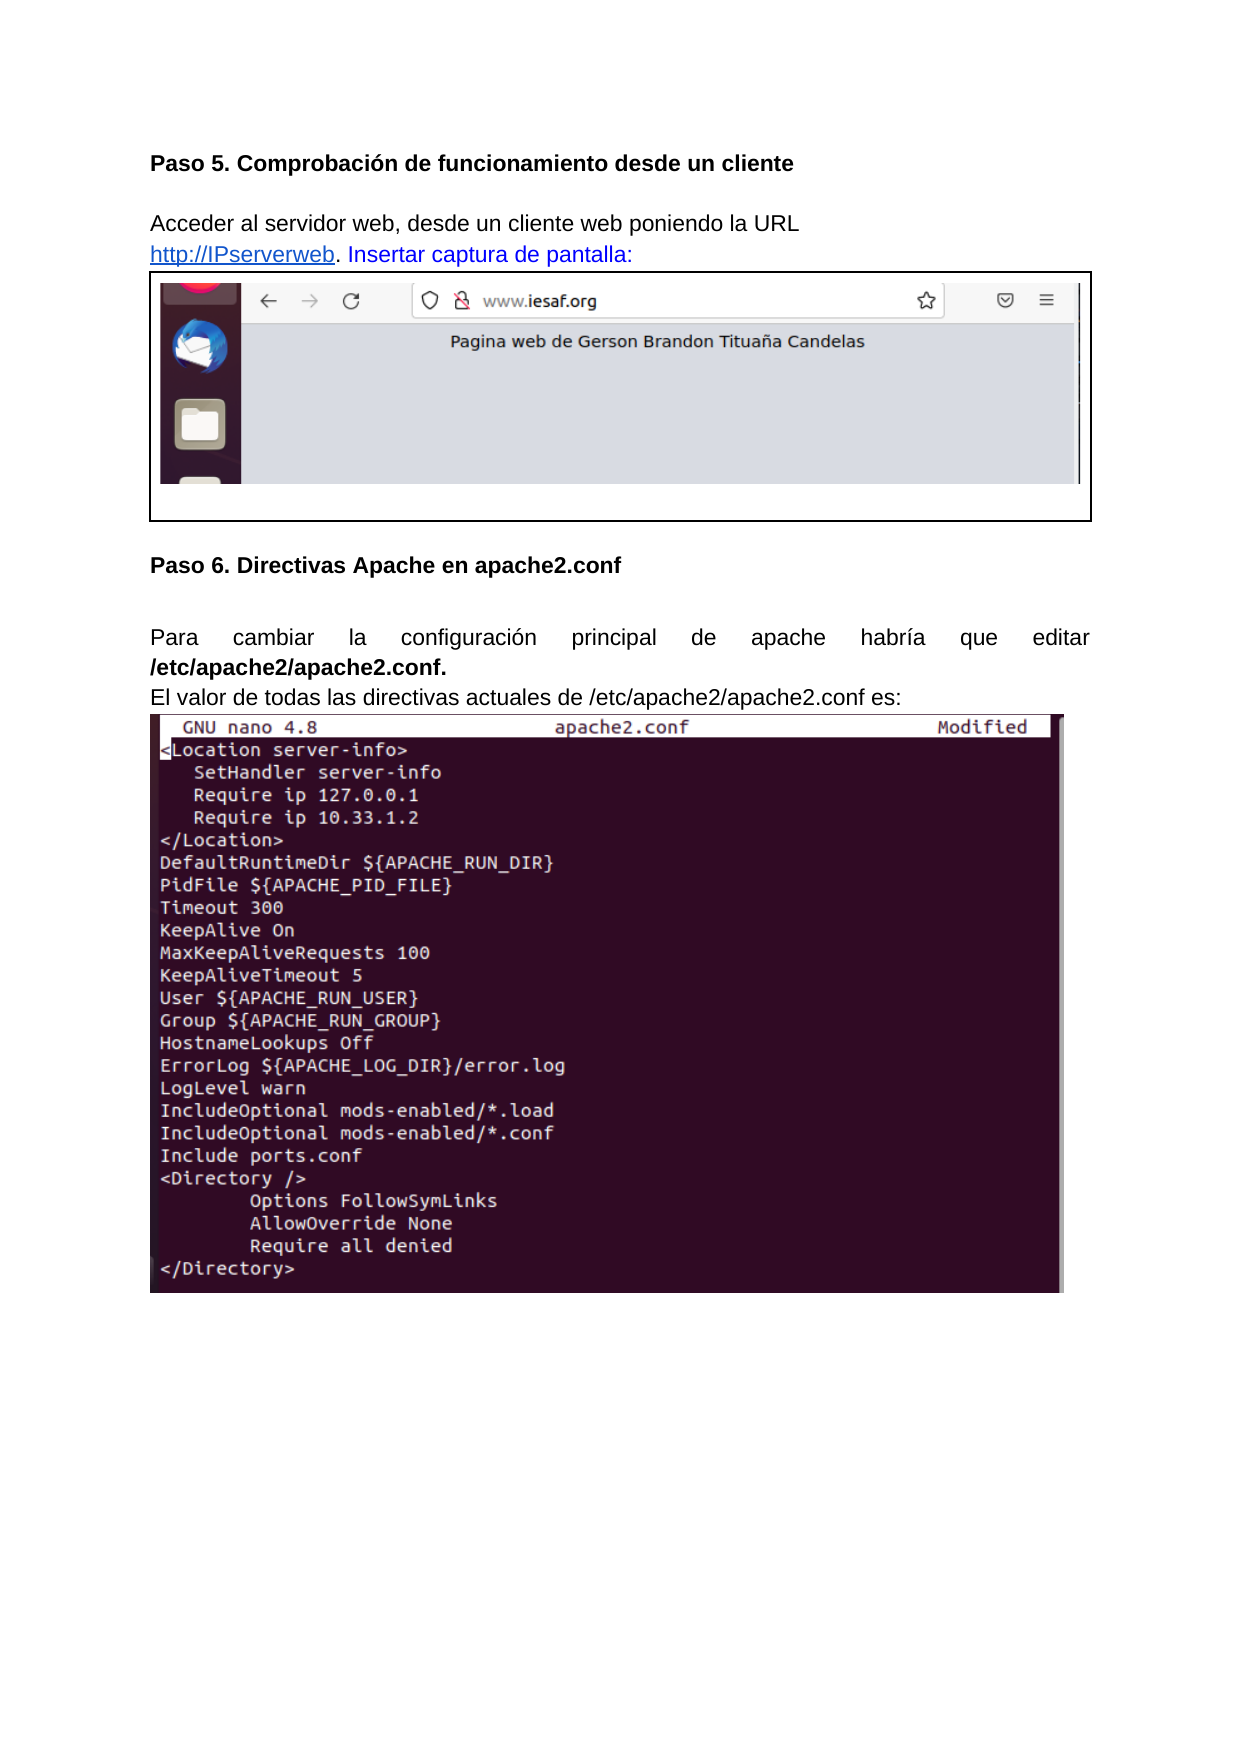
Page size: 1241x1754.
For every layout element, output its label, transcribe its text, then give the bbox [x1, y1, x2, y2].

text El valor de todas las directivas actuales de /etc/apache2/apache2.conf es: [150, 684, 1090, 710]
text http://IPserverweb. Insertar captura de pantalla: [150, 241, 1090, 267]
text Paso 5. Comprobación de funcionamiento desde un cliente [150, 150, 1090, 176]
text Para cambiar la configuración principal de apache habría que editar /etc/apache2/apache2.conf. [150, 624, 1090, 680]
picture [160, 283, 1080, 484]
table_header [151, 273, 1090, 520]
text Paso 6. Directivas Apache en apache2.conf [150, 552, 1090, 578]
picture [843, 714, 1064, 1293]
text Acceder al servidor web, desde un cliente web poniendo la URL [150, 210, 1090, 237]
